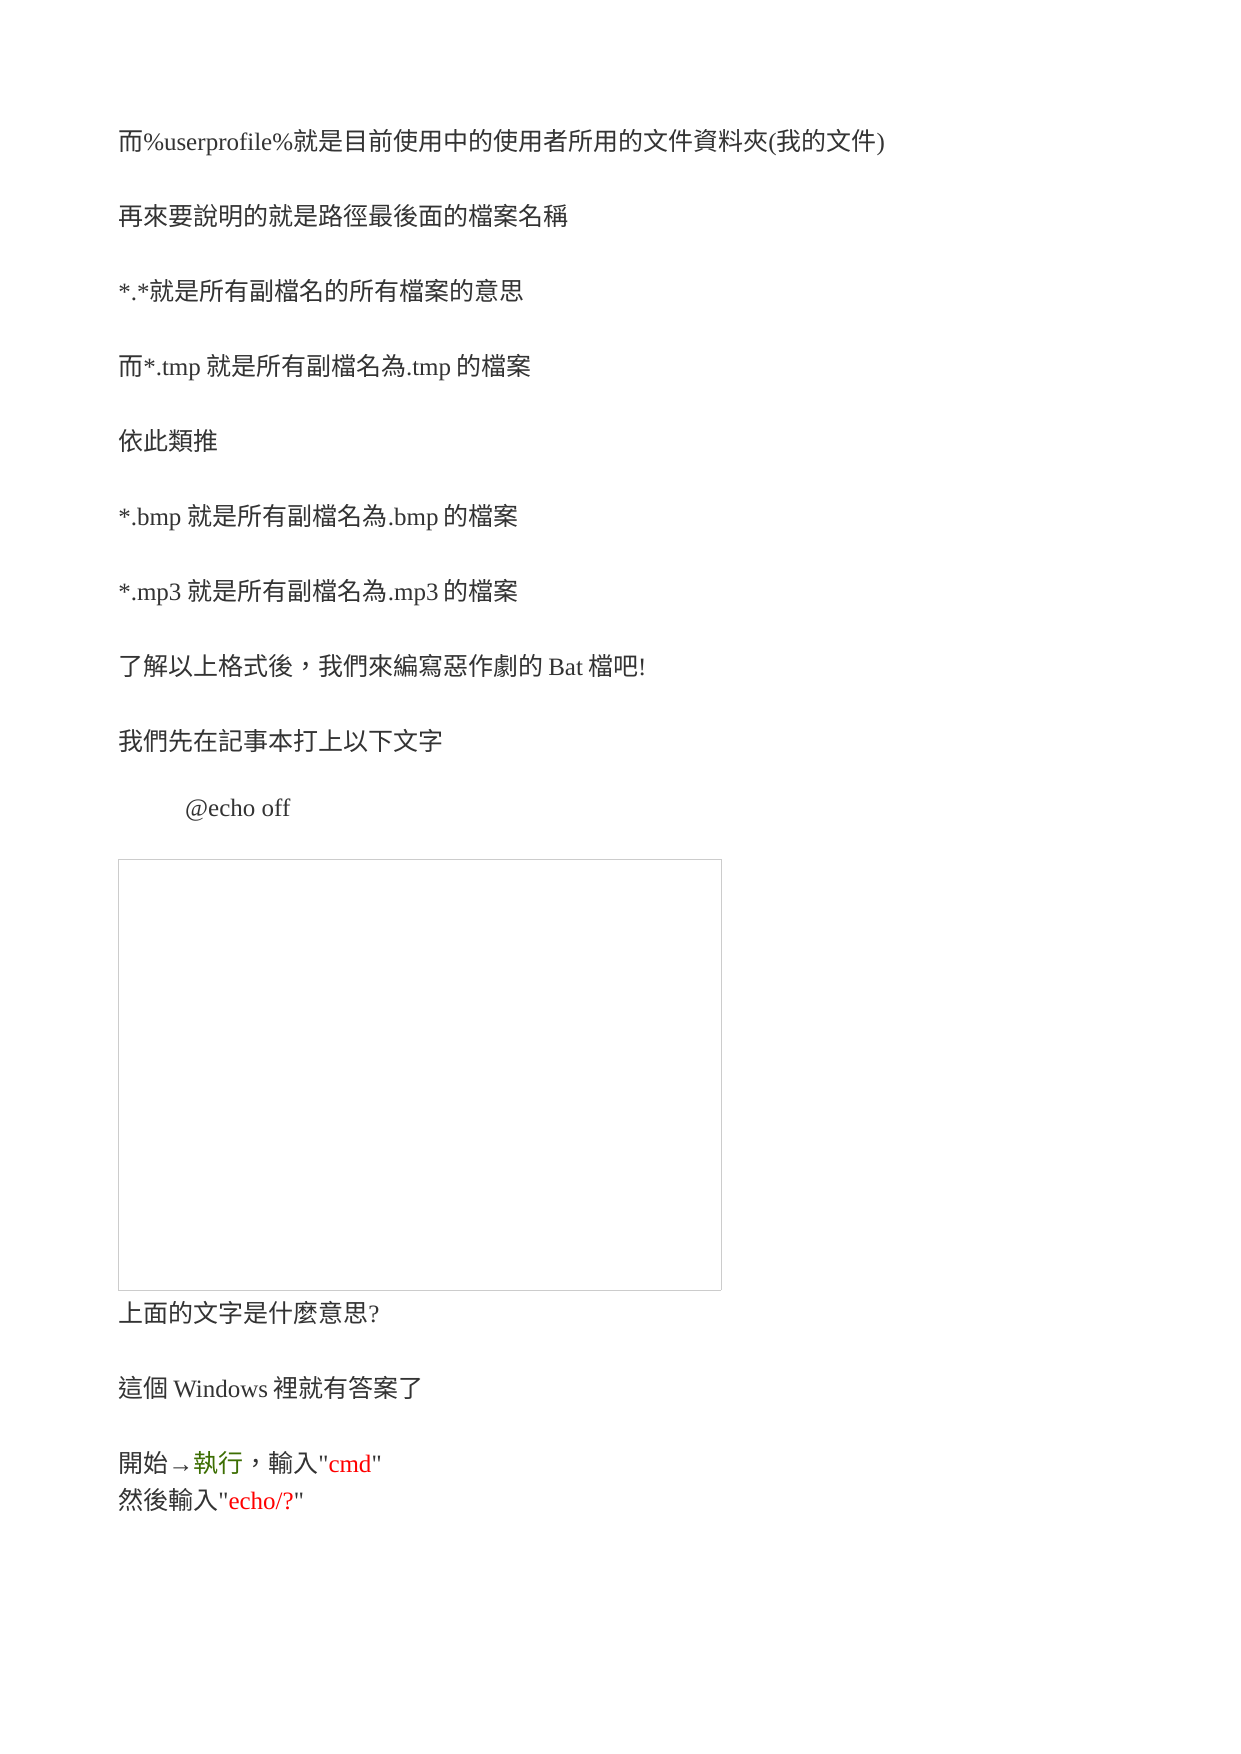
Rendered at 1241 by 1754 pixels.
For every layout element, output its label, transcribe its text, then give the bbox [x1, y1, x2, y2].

text *.bmp 就是所有副檔名為.bmp的檔案 [118, 493, 1122, 531]
text 上面的文字是什麼意思? [118, 1290, 1122, 1328]
text 再來要說明的就是路徑最後面的檔案名稱 [118, 193, 1122, 231]
text 這個Windows裡就有答案了 [118, 1365, 1122, 1403]
text 而*.tmp就是所有副檔名為.tmp的檔案 [118, 343, 1122, 381]
text 開始→執行，輸入"cmd" [118, 1440, 1122, 1478]
text 然後輸入"echo/?" [118, 1478, 1122, 1515]
text 了解以上格式後，我們來編寫惡作劇的Bat檔吧! [118, 643, 1122, 681]
text 而%userprofile%就是目前使用中的使用者所用的文件資料夾(我的文件) [118, 118, 1122, 156]
text 我們先在記事本打上以下文字 [118, 718, 1122, 756]
text *.mp3 就是所有副檔名為.mp3的檔案 [118, 568, 1122, 606]
text 依此類推 [118, 418, 1122, 456]
text @echo off [185, 793, 1047, 822]
text *.*就是所有副檔名的所有檔案的意思 [118, 268, 1122, 306]
